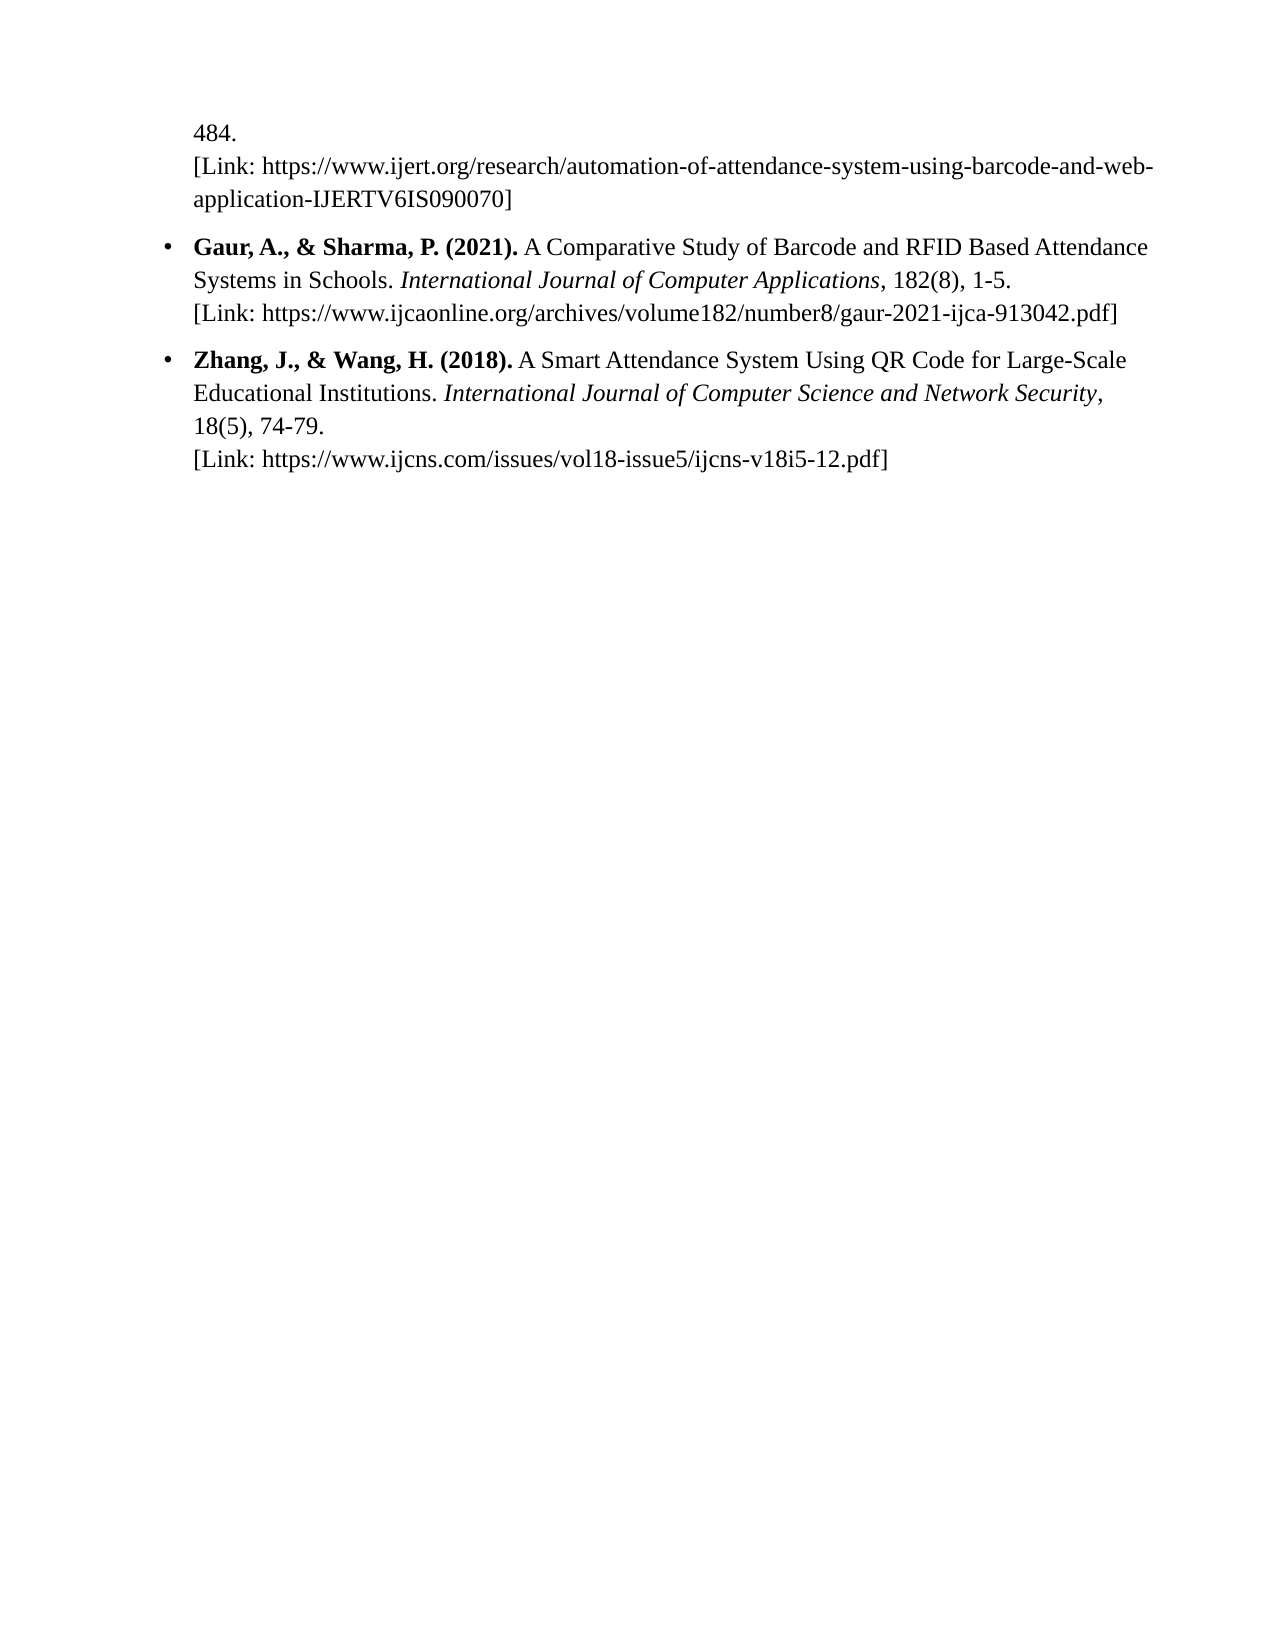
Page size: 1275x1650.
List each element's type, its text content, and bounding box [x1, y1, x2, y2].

list Zhang, J., & Wang, H. (2018). A Smart Attendance System Using QR Code for Large-Scale Educational Institutions. International Journal of Computer Science and Network Security, 18(5), 74-79. [Link: https://www.ijcns.com/issues/vol18-issue5/ijcns-v18i5-12.pdf] [164, 345, 1157, 473]
list 484. [Link: https://www.ijert.org/research/automation-of-attendance-system-using-barcode-and-web-application-IJERTV6IS090070] [164, 118, 1157, 213]
list Gaur, A., & Sharma, P. (2021). A Comparative Study of Barcode and RFID Based Attendance Systems in Schools. International Journal of Computer Applications, 182(8), 1-5. [Link: https://www.ijcaonline.org/archives/volume182/number8/gaur-2021-ijca-913042.pdf] [164, 232, 1157, 327]
